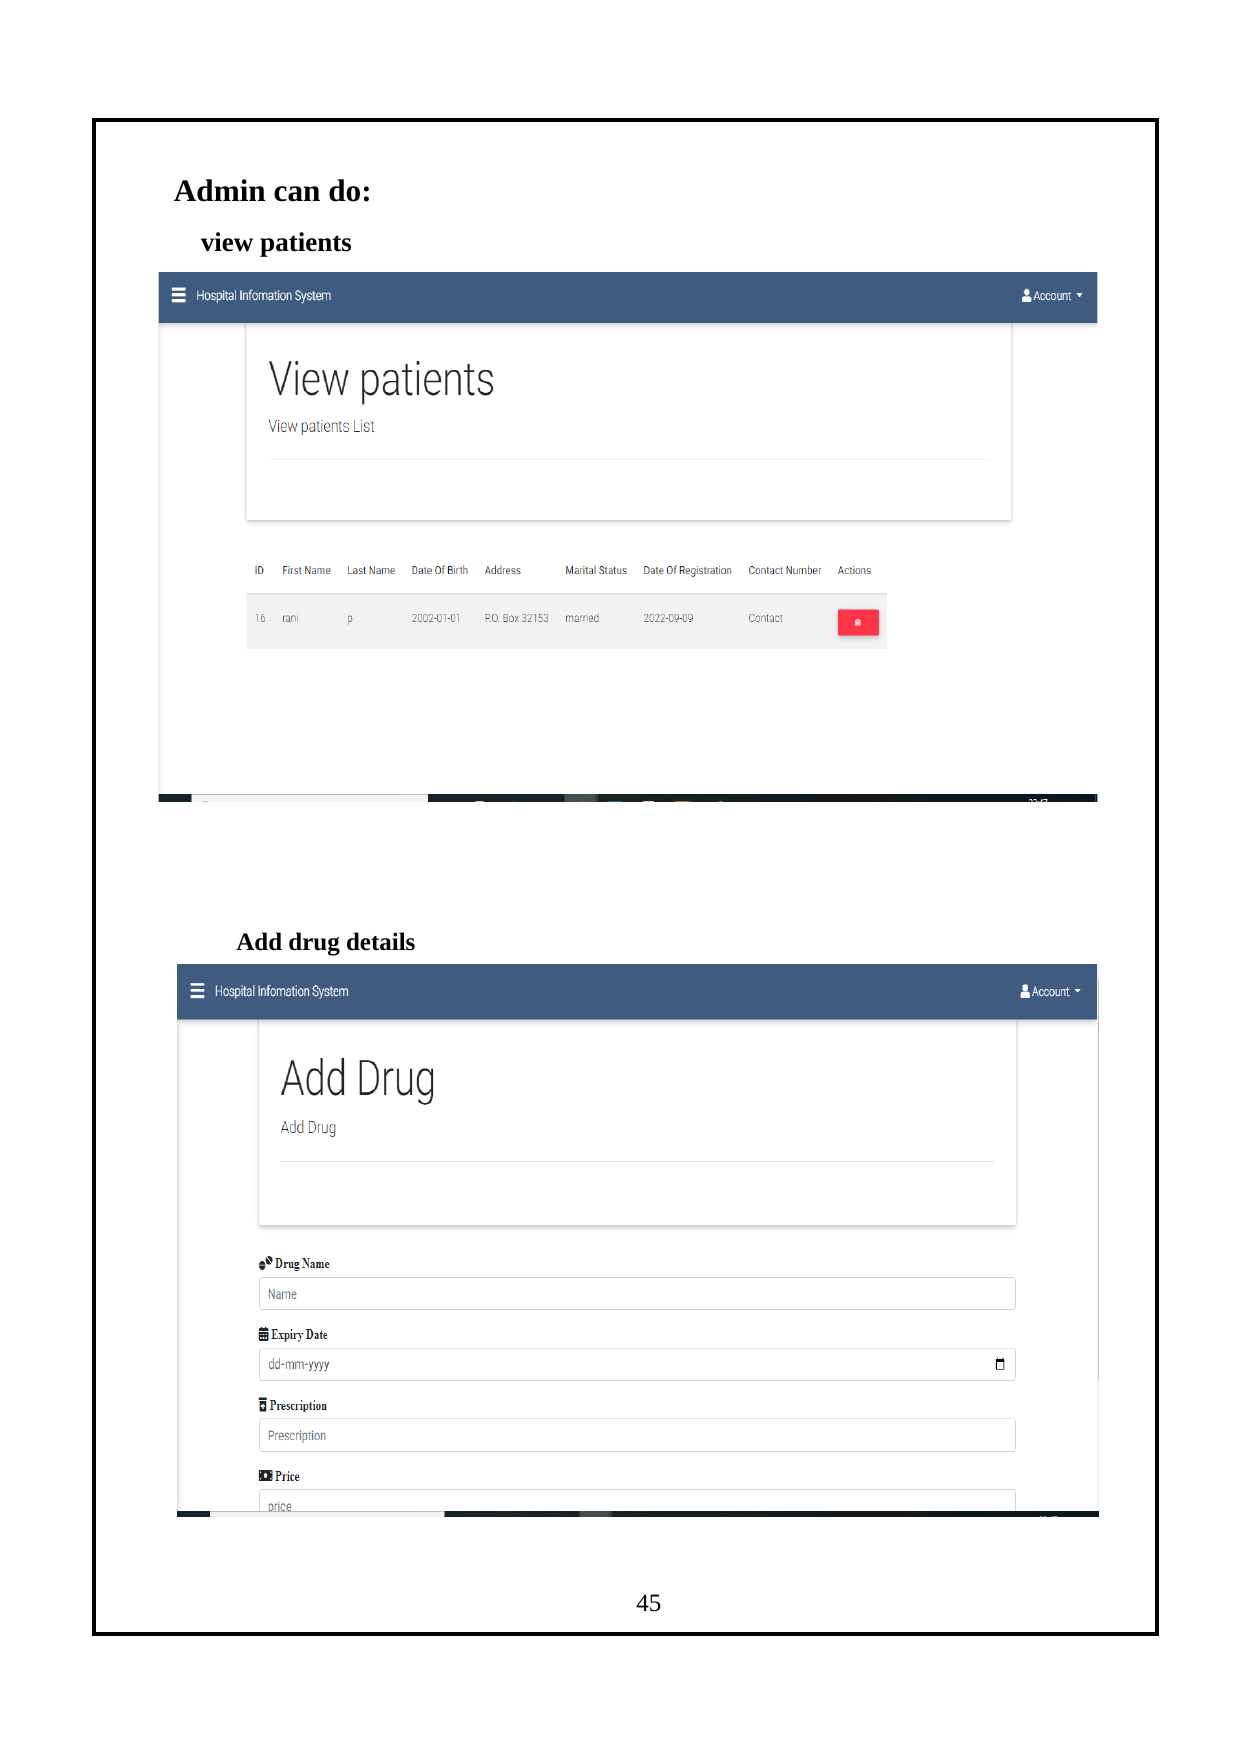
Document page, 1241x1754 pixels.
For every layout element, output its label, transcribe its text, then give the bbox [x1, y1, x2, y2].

picture [177, 964, 1099, 1517]
text Admin can do: [99, 172, 1146, 208]
text view patients [99, 226, 1146, 257]
picture [158, 272, 1098, 802]
